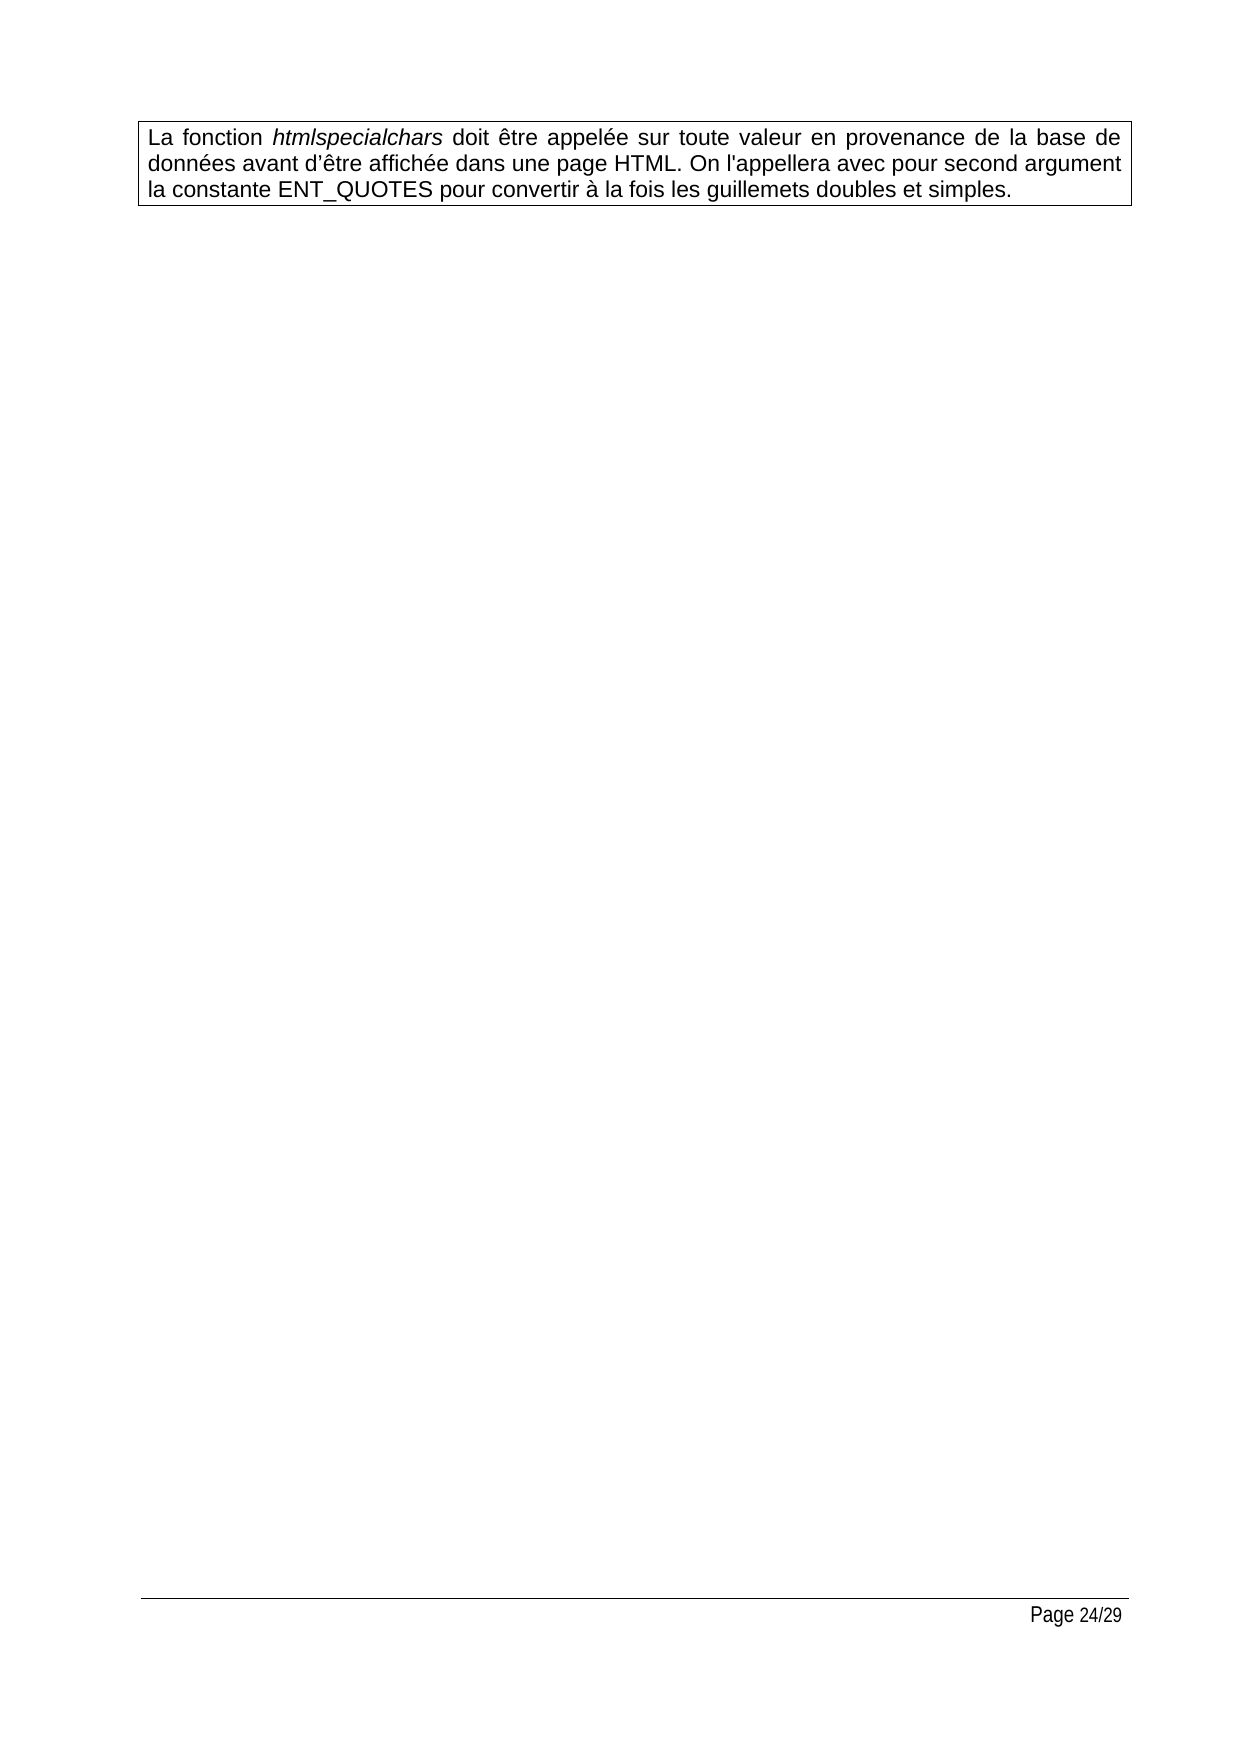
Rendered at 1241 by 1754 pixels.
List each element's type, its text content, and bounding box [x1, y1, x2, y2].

text La fonction htmlspecialchars doit être appelée sur toute valeur en provenance de la base de données avant d’être affichée dans une page HTML. On l'appellera avec pour second argument la constante ENT_QUOTES pour convertir à la fois les guillemets doubles et simples. [139, 122, 1131, 205]
